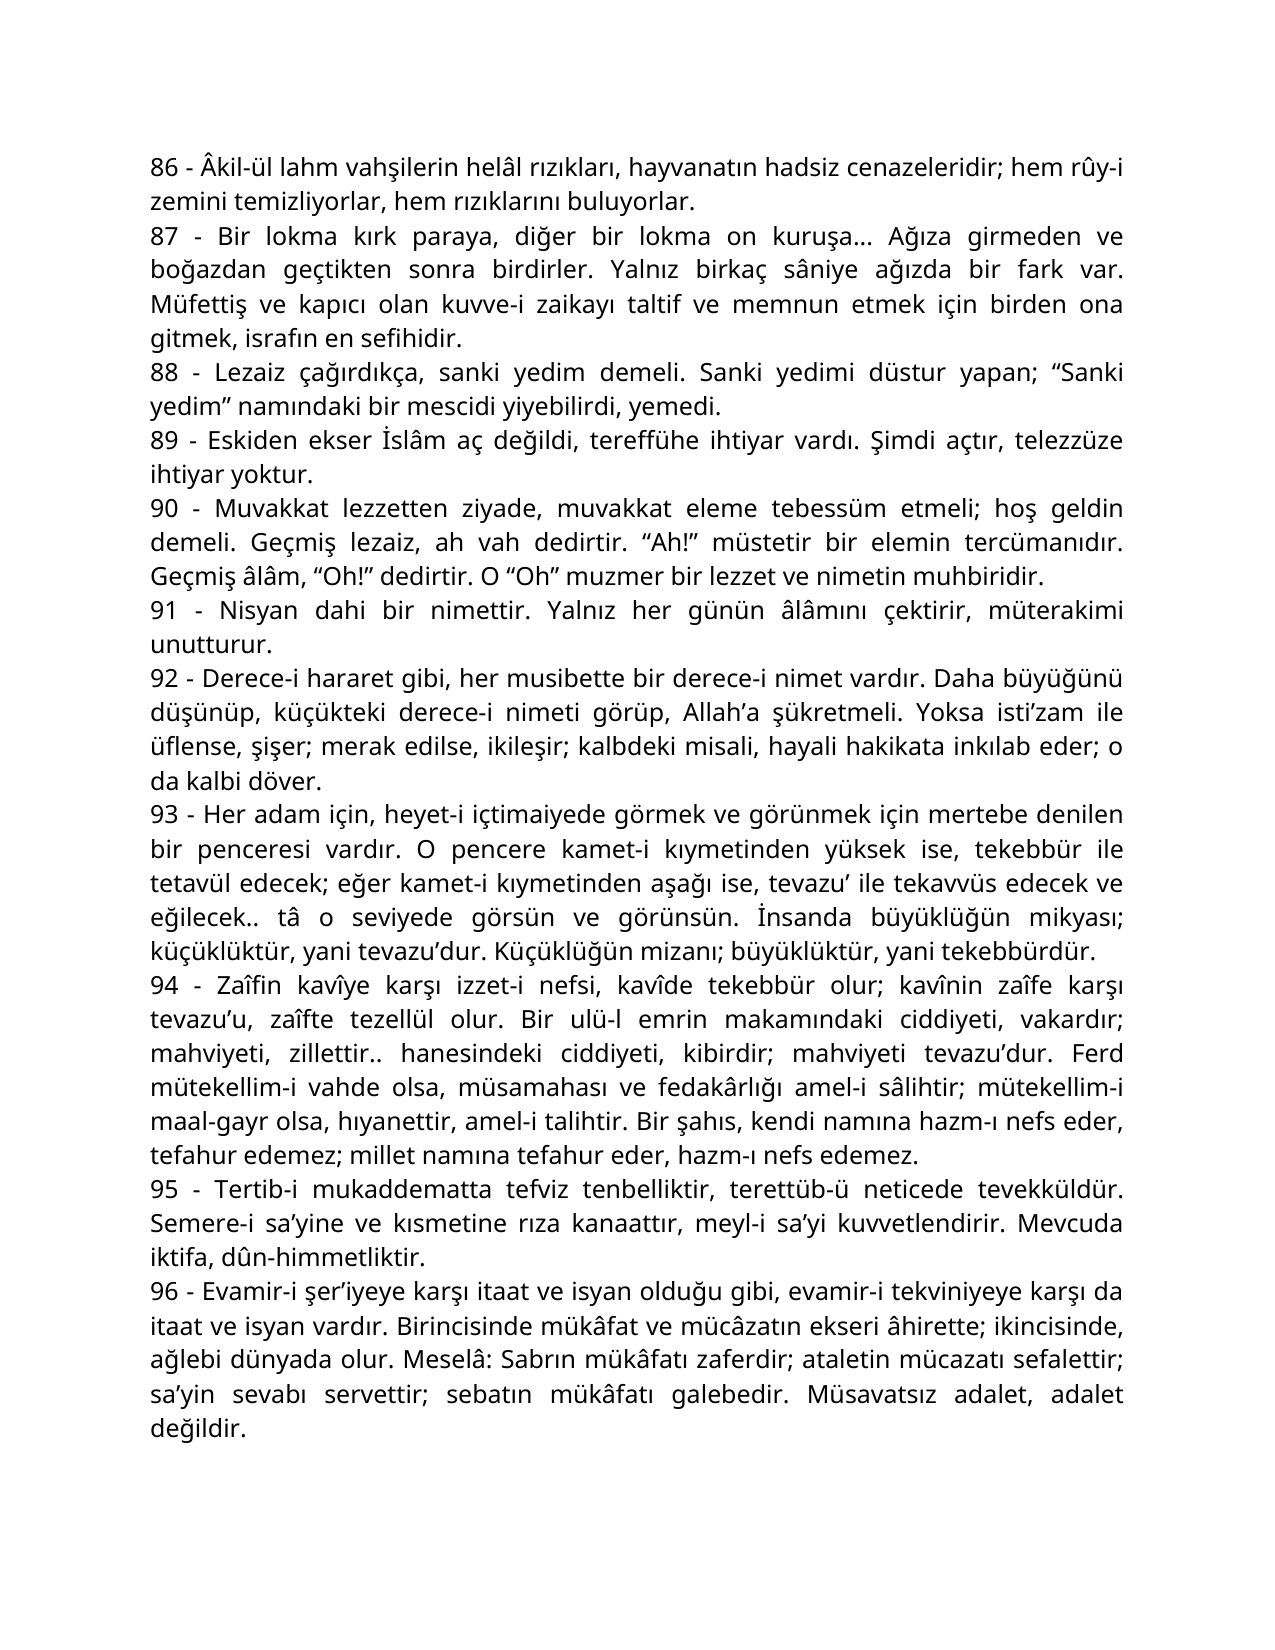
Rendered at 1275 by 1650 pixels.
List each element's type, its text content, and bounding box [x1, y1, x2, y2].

text 87 - Bir lokma kırk paraya, diğer bir lokma on kuruşa... Ağıza girmeden ve boğazdan geçtikten sonra birdirler. Yalnız birkaç sâniye ağızda bir fark var. Müfettiş ve kapıcı olan kuvve-i zaikayı taltif ve memnun etmek için birden ona gitmek, israfın en sefihidir. [150, 218, 1125, 354]
text 91 - Nisyan dahi bir nimettir. Yalnız her günün âlâmını çektirir, müterakimi unutturur. [150, 593, 1125, 661]
text 90 - Muvakkat lezzetten ziyade, muvakkat eleme tebessüm etmeli; hoş geldin demeli. Geçmiş lezaiz, ah vah dedirtir. “Ah!” müstetir bir elemin tercümanıdır. Geçmiş âlâm, “Oh!” dedirtir. O “Oh” muzmer bir lezzet ve nimetin muhbiridir. [150, 491, 1125, 593]
text 86 - Âkil-ül lahm vahşilerin helâl rızıkları, hayvanatın hadsiz cenazeleridir; hem rûy-i zemini temizliyorlar, hem rızıklarını buluyorlar. [150, 150, 1125, 218]
text 96 - Evamir-i şer’iyeye karşı itaat ve isyan olduğu gibi, evamir-i tekviniyeye karşı da itaat ve isyan vardır. Birincisinde mükâfat ve mücâzatın ekseri âhirette; ikincisinde, ağlebi dünyada olur. Meselâ: Sabrın mükâfatı zaferdir; ataletin mücazatı sefalettir; sa’yin sevabı servettir; sebatın mükâfatı galebedir. Müsavatsız adalet, adalet değildir. [150, 1274, 1125, 1444]
text 89 - Eskiden ekser İslâm aç değildi, tereffühe ihtiyar vardı. Şimdi açtır, telezzüze ihtiyar yoktur. [150, 422, 1125, 491]
text 92 - Derece-i hararet gibi, her musibette bir derece-i nimet vardır. Daha büyüğünü düşünüp, küçükteki derece-i nimeti görüp, Allah’a şükretmeli. Yoksa isti’zam ile üflense, şişer; merak edilse, ikileşir; kalbdeki misali, hayali hakikata inkılab eder; o da kalbi döver. [150, 661, 1125, 797]
text 94 - Zaîfin kavîye karşı izzet-i nefsi, kavîde tekebbür olur; kavînin zaîfe karşı tevazu’u, zaîfte tezellül olur. Bir ulü-l emrin makamındaki ciddiyeti, vakardır; mahviyeti, zillettir.. hanesindeki ciddiyeti, kibirdir; mahviyeti tevazu’dur. Ferd mütekellim-i vahde olsa, müsamahası ve fedakârlığı amel-i sâlihtir; mütekellim-i maal-gayr olsa, hıyanettir, amel-i talihtir. Bir şahıs, kendi namına hazm-ı nefs eder, tefahur edemez; millet namına tefahur eder, hazm-ı nefs edemez. [150, 967, 1125, 1172]
text 88 - Lezaiz çağırdıkça, sanki yedim demeli. Sanki yedimi düstur yapan; “Sanki yedim” namındaki bir mescidi yiyebilirdi, yemedi. [150, 354, 1125, 422]
text 93 - Her adam için, heyet-i içtimaiyede görmek ve görünmek için mertebe denilen bir penceresi vardır. O pencere kamet-i kıymetinden yüksek ise, tekebbür ile tetavül edecek; eğer kamet-i kıymetinden aşağı ise, tevazu’ ile tekavvüs edecek ve eğilecek.. tâ o seviyede görsün ve görünsün. İnsanda büyüklüğün mikyası; küçüklüktür, yani tevazu’dur. Küçüklüğün mizanı; büyüklüktür, yani tekebbürdür. [150, 797, 1125, 967]
text 95 - Tertib-i mukaddematta tefviz tenbelliktir, terettüb-ü neticede tevekküldür. Semere-i sa’yine ve kısmetine rıza kanaattır, meyl-i sa’yi kuvvetlendirir. Mevcuda iktifa, dûn-himmetliktir. [150, 1172, 1125, 1274]
